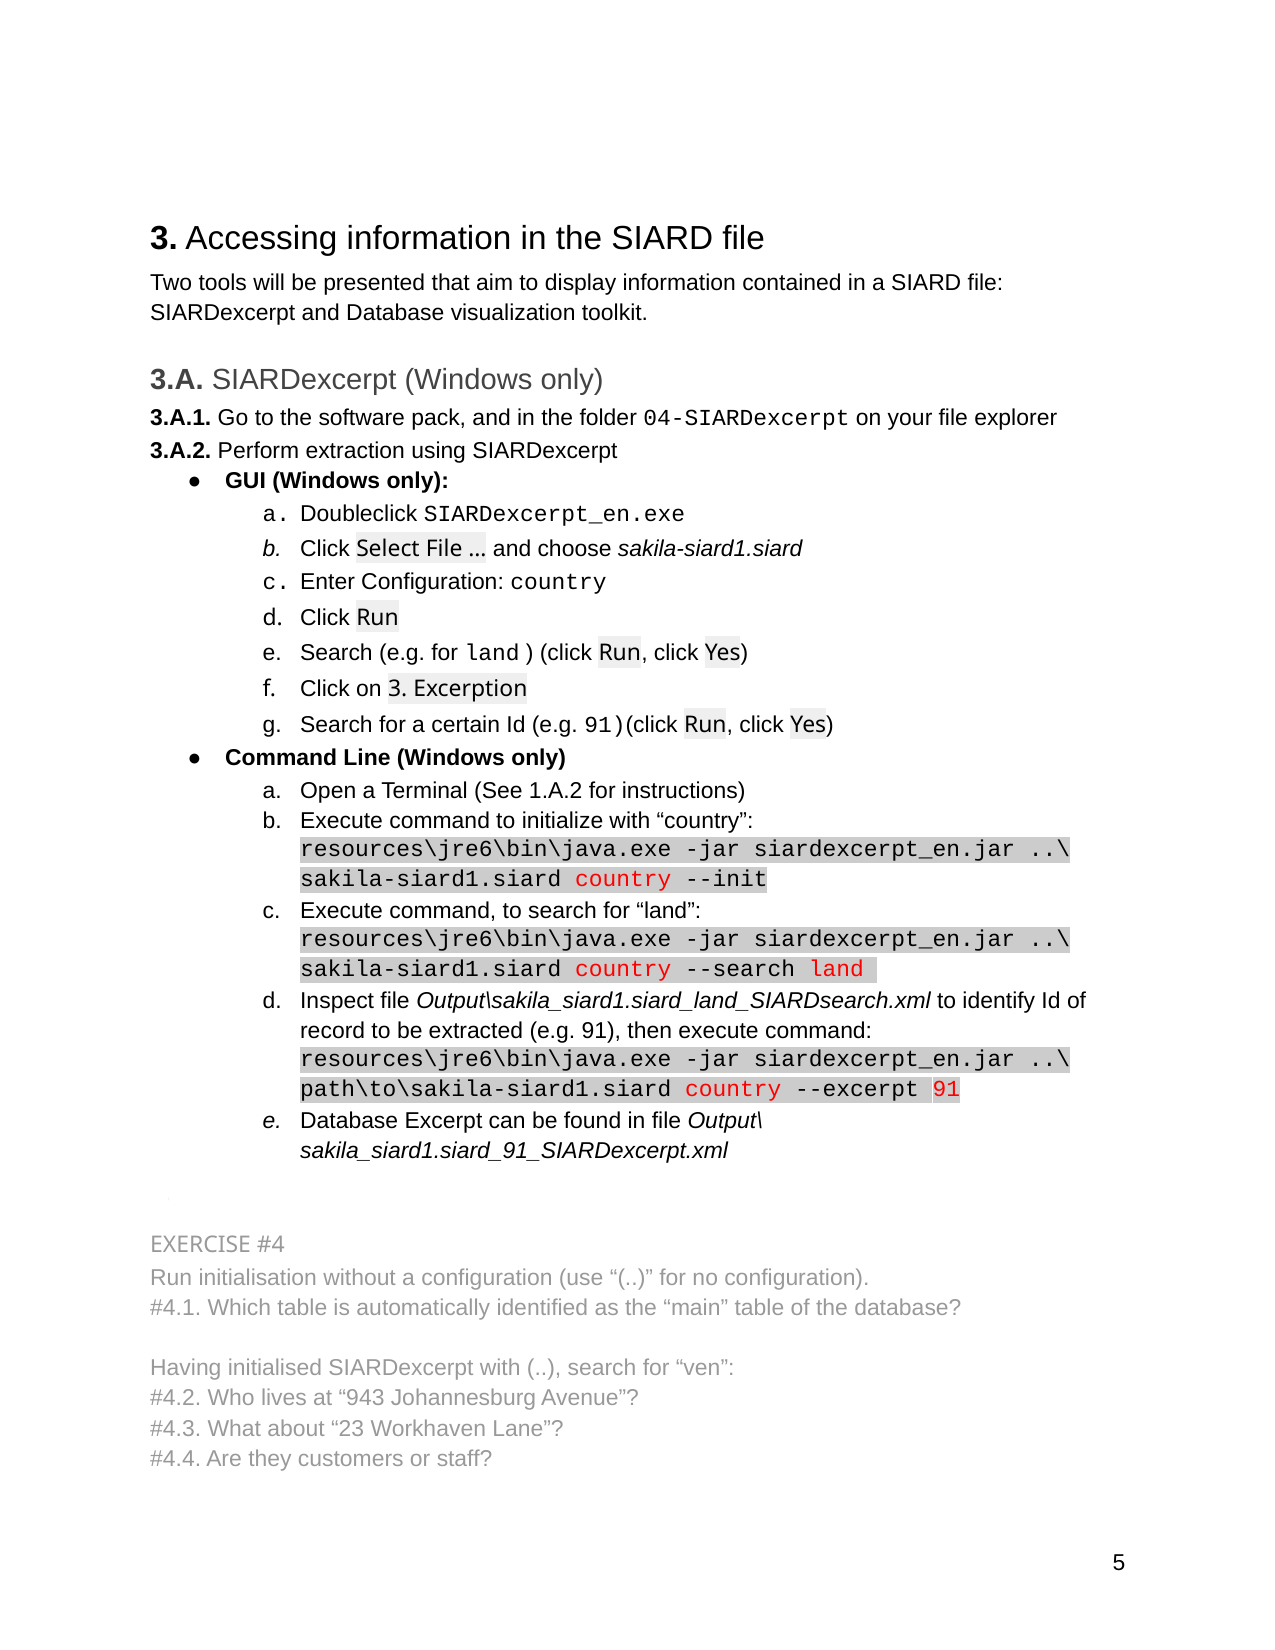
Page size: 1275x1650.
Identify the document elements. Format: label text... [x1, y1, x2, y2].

list Search (e.g. for land ) (click Run, click Yes) [262, 636, 1125, 668]
list GUI (Windows only): [187, 467, 1125, 495]
list Open a Terminal (See 1.A.2 for instructions) [262, 777, 1125, 803]
list Inspect file Output\sakila_siard1.siard_land_SIARDsearch.xml to identify Id of record to be extracted (e.g. 91), then execute command: [262, 987, 1125, 1043]
text Having initialised SIARDexcerpt with (..), search for “ven”: [150, 1354, 1125, 1380]
text Two tools will be presented that aim to display information contained in a SIARD file: SIARDexcerpt and Database visualization toolkit. [150, 269, 1125, 325]
list Doubleclick SIARDexcerpt_en.exe [262, 499, 1125, 528]
subtitle 3. Accessing information in the SIARD file [150, 218, 1125, 256]
list Search for a certain Id (e.g. 91)(click Run, click Yes) [262, 708, 1125, 740]
list Click on 3. Excerption [262, 672, 1125, 704]
text 3.A.2. Perform extraction using SIARDexcerpt [150, 437, 1125, 463]
list Database Excerpt can be found in file Output\sakila_siard1.siard_91_SIARDexcerpt.xml [262, 1107, 1125, 1163]
list Click Select File … and choose sakila-siard1.siard [262, 532, 1125, 563]
text resources\jre6\bin\java.exe -jar siardexcerpt_en.jar ..\sakila-siard1.siard country --search land [300, 927, 1125, 983]
text #4.2. Who lives at “943 Johannesburg Avenue”? [150, 1384, 1125, 1411]
text EXERCISE #4 [150, 1227, 1125, 1259]
list Enter Configuration: country [262, 568, 1125, 596]
list Command Line (Windows only) [187, 744, 1125, 773]
text #4.4. Are they customers or staff? [150, 1445, 1125, 1471]
text 3.A.1. Go to the software pack, and in the folder 04-SIARDexcerpt on your file explorer [150, 404, 1125, 433]
list Execute command to initialize with “country”: [262, 807, 1125, 833]
list Execute command, to search for “land”: [262, 897, 1125, 923]
text Run initialisation without a configuration (use “(..)” for no configuration). [150, 1263, 1125, 1290]
list Click Run [262, 600, 1125, 632]
text #4.1. Which table is automatically identified as the “main” table of the database? [150, 1294, 1125, 1320]
text resources\jre6\bin\java.exe -jar siardexcerpt_en.jar ..\sakila-siard1.siard country --init [300, 837, 1125, 893]
text #4.3. What about “23 Workhaven Lane”? [150, 1414, 1125, 1441]
subtitle 3.A. SIARDexcerpt (Windows only) [150, 362, 1125, 396]
text resources\jre6\bin\java.exe -jar siardexcerpt_en.jar ..\path\to\sakila-siard1.siard country --excerpt 91 [300, 1047, 1125, 1103]
